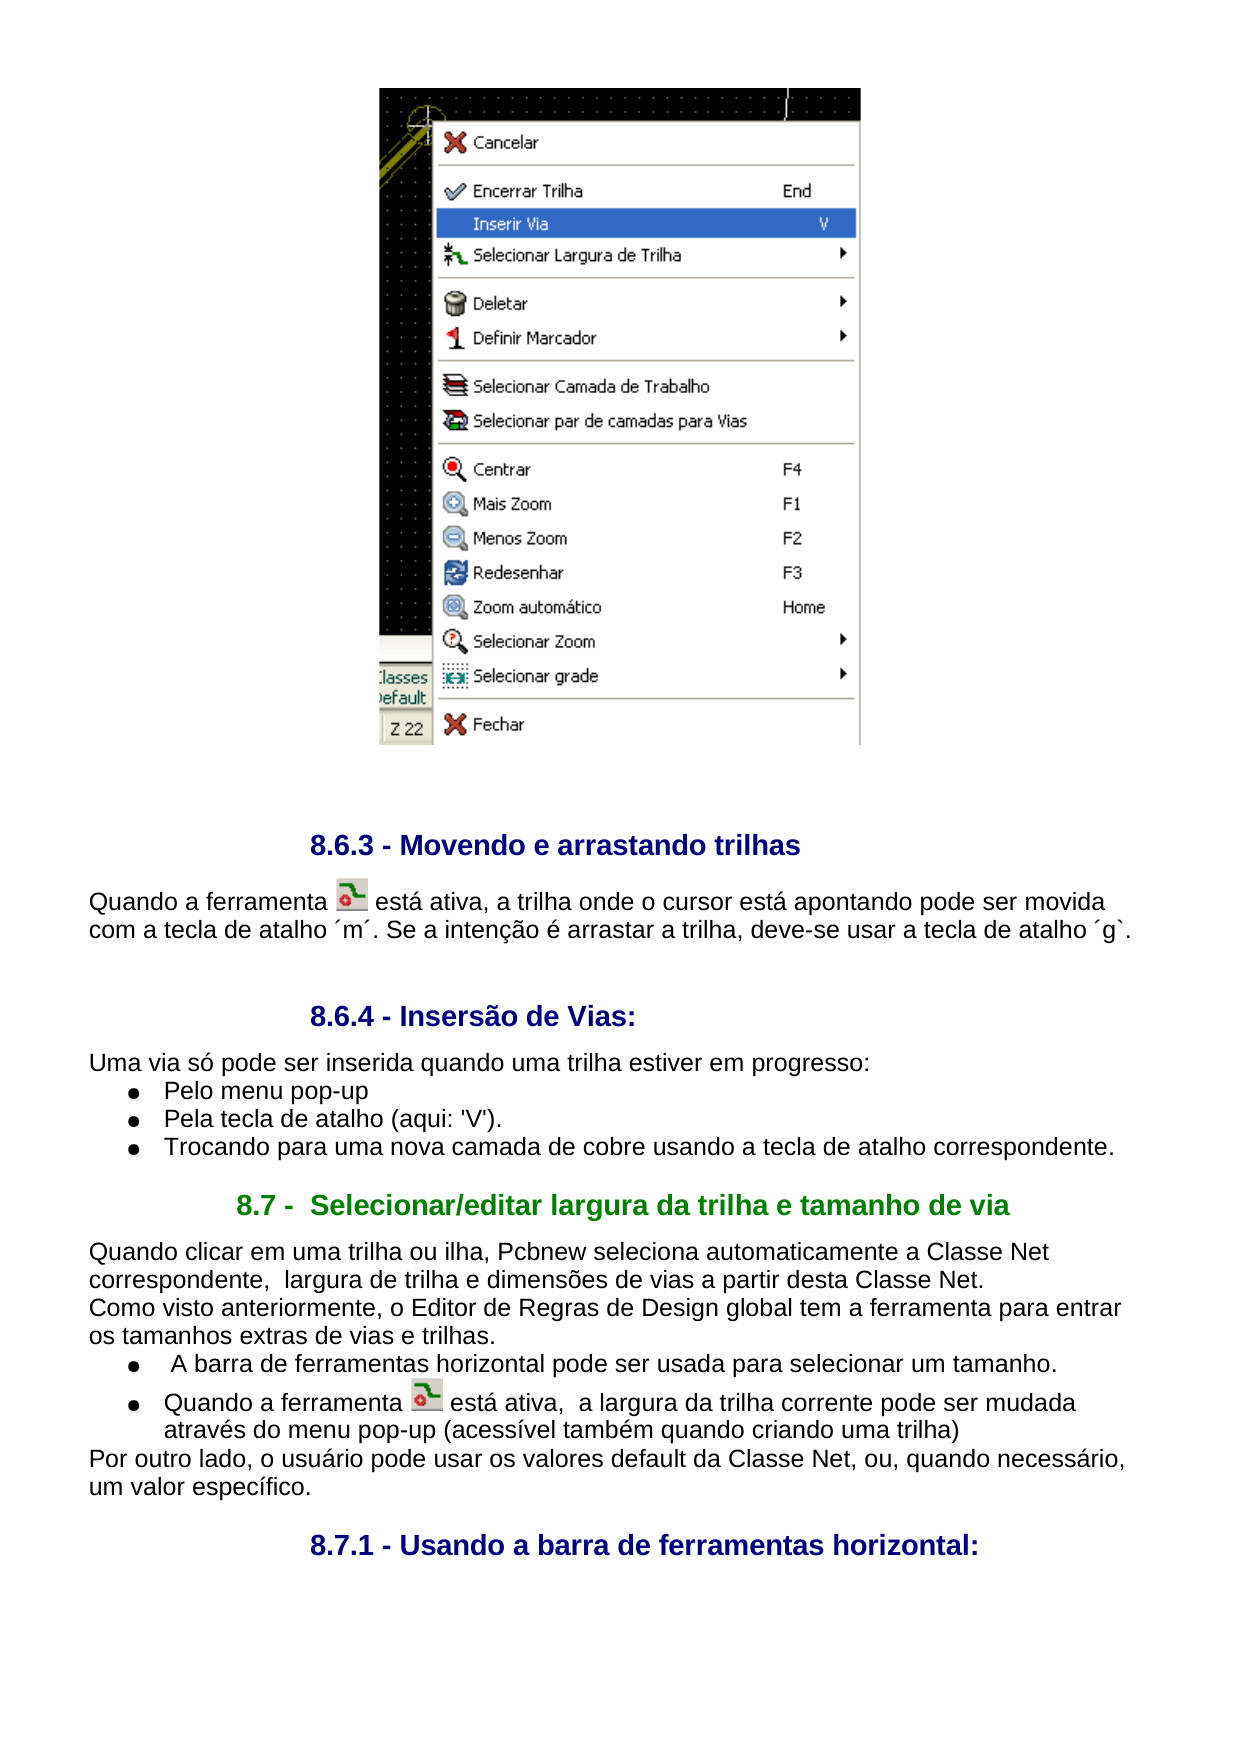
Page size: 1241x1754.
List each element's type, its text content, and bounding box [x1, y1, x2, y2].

list Trocando para uma nova camada de cobre usando a tecla de atalho correspondente. [126, 1133, 1152, 1161]
text Quando clicar em uma trilha ou ilha, Pcbnew seleciona automaticamente a Classe Net correspondente, largura de trilha e dimensões de vias a partir desta Classe Net. [88, 1238, 1152, 1294]
list Pelo menu pop-up [126, 1077, 1152, 1105]
list A barra de ferramentas horizontal pode ser usada para selecionar um tamanho. [126, 1350, 1152, 1378]
list Quando a ferramenta está ativa, a largura da trilha corrente pode ser mudada através do menu pop-up (acessível também quando criando uma trilha) [126, 1378, 1152, 1444]
text Quando a ferramenta está ativa, a trilha onde o cursor está apontando pode ser movida com a tecla de atalho ´m´. Se a intenção é arrastar a trilha, deve-se usar a tecla de atalho ´g`. [88, 878, 1152, 944]
picture [410, 1377, 443, 1411]
text Uma via só pode ser inserida quando uma trilha estiver em progresso: [88, 1049, 1152, 1077]
subtitle Movendo e arrastando trilhas [236, 829, 1152, 861]
subtitle Selecionar/editar largura da trilha e tamanho de via [162, 1189, 1152, 1222]
text Como visto anteriormente, o Editor de Regras de Design global tem a ferramenta para entrar os tamanhos extras de vias e trilhas. [88, 1294, 1152, 1350]
subtitle Insersão de Vias: [236, 1000, 1152, 1033]
picture [335, 877, 368, 911]
subtitle Usando a barra de ferramentas horizontal: [236, 1528, 1152, 1561]
list Pela tecla de atalho (aqui: 'V'). [126, 1105, 1152, 1133]
picture [379, 88, 861, 745]
text Por outro lado, o usuário pode usar os valores default da Classe Net, ou, quando necessário, um valor específico. [88, 1444, 1152, 1501]
